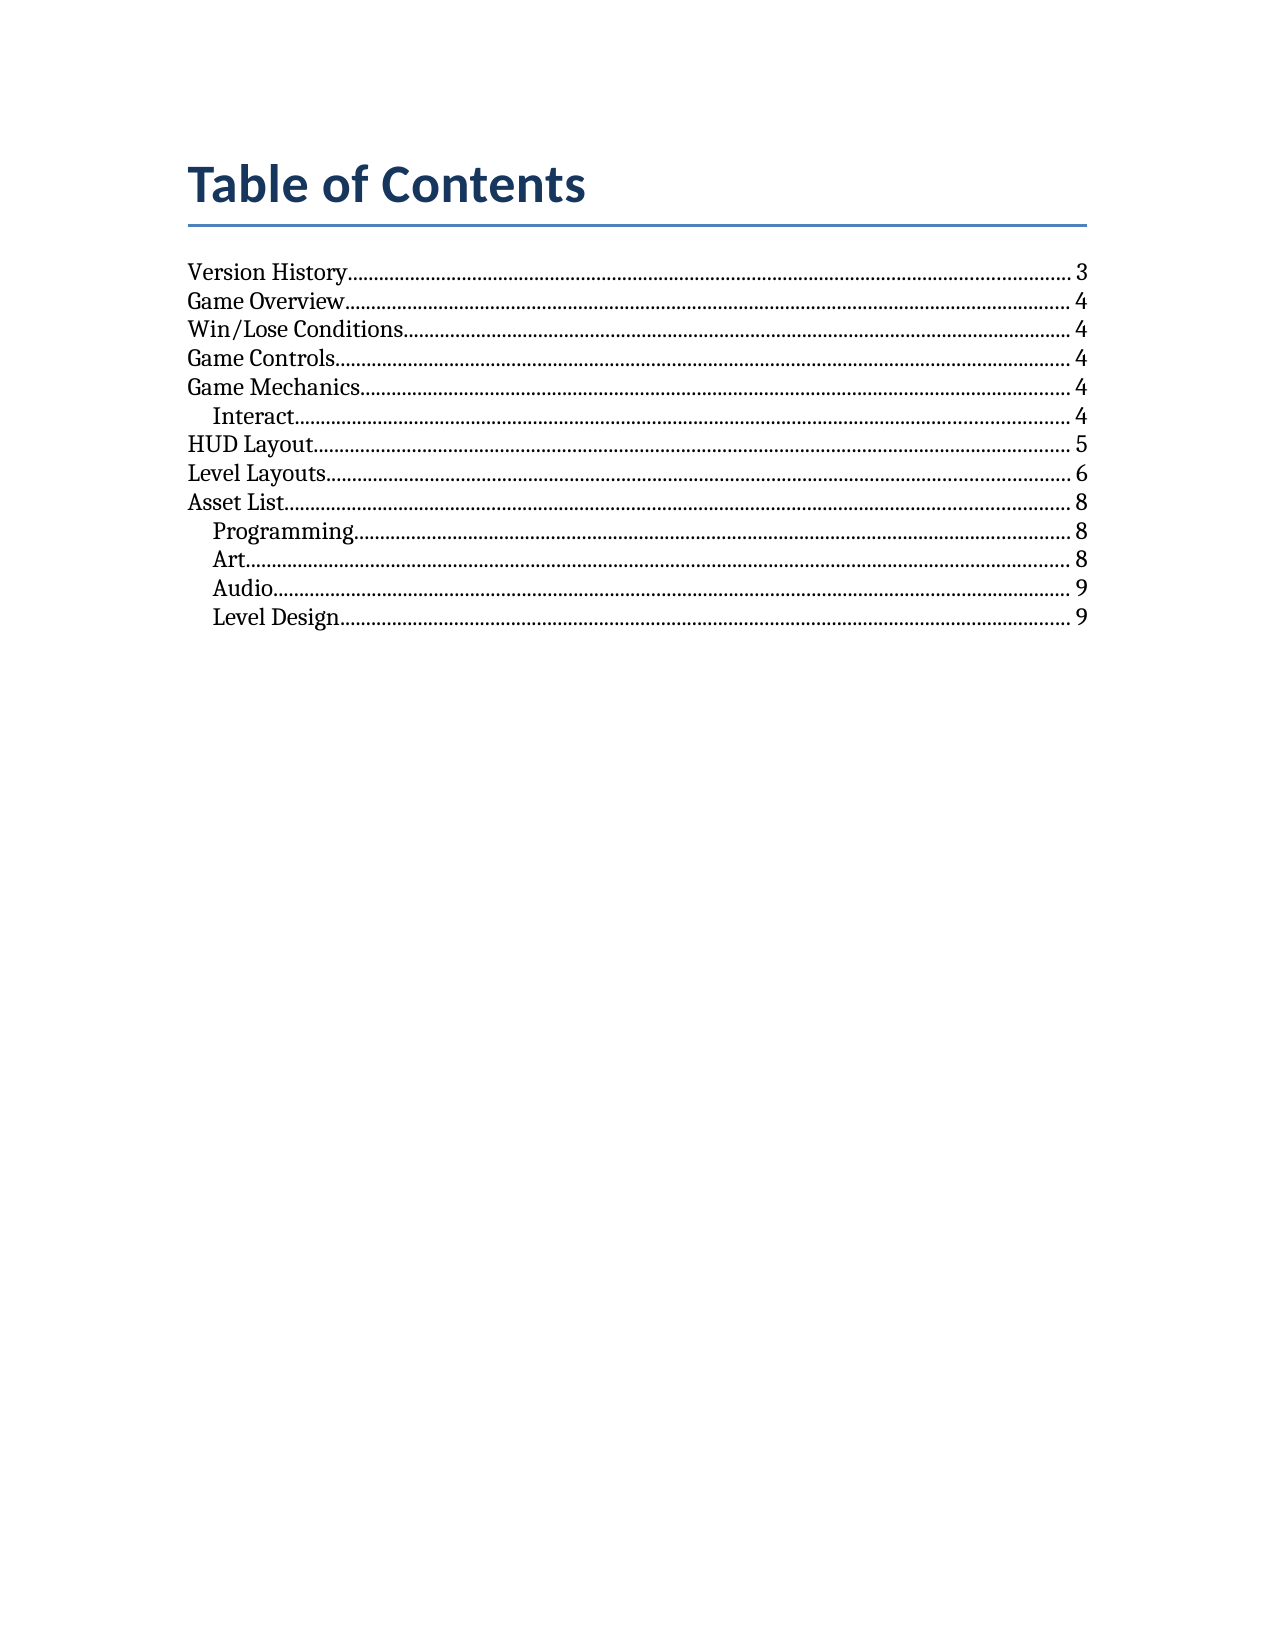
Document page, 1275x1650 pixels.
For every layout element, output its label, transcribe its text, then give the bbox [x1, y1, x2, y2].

text HUD Layout 5 [187, 430, 1087, 459]
text Version History 3 [187, 258, 1087, 287]
text Game Overview 4 [187, 287, 1087, 315]
text Win/Lose Conditions 4 [187, 315, 1087, 344]
text Level Layouts 6 [187, 459, 1087, 488]
text Game Controls 4 [187, 344, 1087, 373]
text Audio 9 [212, 574, 1087, 603]
text Asset List 8 [187, 488, 1087, 517]
text Art 8 [212, 545, 1087, 574]
text Interact 4 [212, 402, 1087, 430]
text Level Design 9 [212, 603, 1087, 632]
text Game Mechanics 4 [187, 373, 1087, 402]
text Programming 8 [212, 517, 1087, 545]
title Table of Contents [187, 150, 1087, 227]
